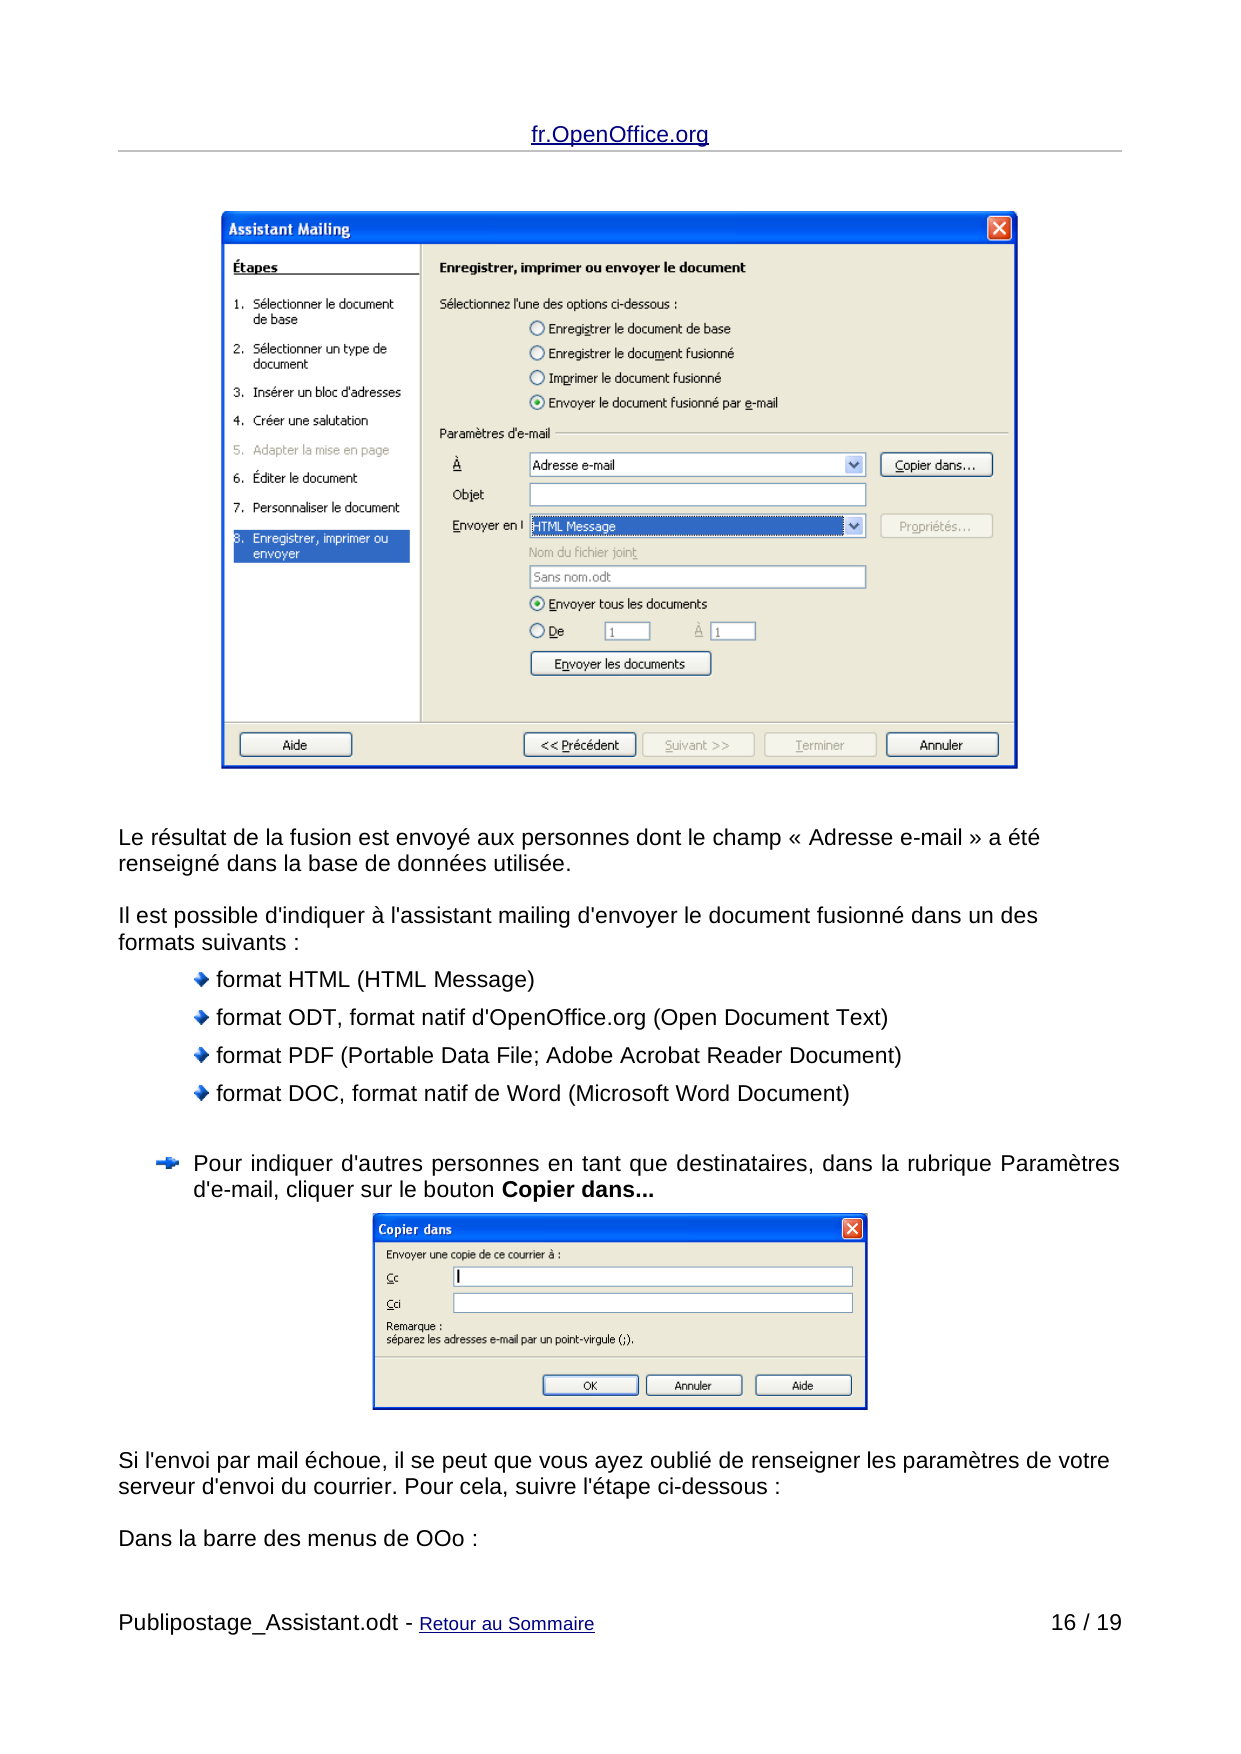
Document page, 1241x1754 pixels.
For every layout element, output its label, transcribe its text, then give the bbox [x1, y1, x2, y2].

list format ODT, format natif d'OpenOffice.org (Open Document Text) [193, 1004, 1122, 1031]
list Pour indiquer d'autres personnes en tant que destinataires, dans la rubrique Paramètres d'e-mail, cliquer sur le bouton Copier dans... [156, 1150, 1122, 1202]
text Le résultat de la fusion est envoyé aux personnes dont le champ « Adresse e-mail » a été renseigné dans la base de données utilisée. [118, 825, 1122, 877]
picture [194, 1085, 209, 1101]
picture [194, 1047, 209, 1063]
list format DOC, format natif de Word (Microsoft Word Document) [193, 1080, 1122, 1106]
picture [221, 211, 1019, 770]
picture [372, 1213, 868, 1410]
text Il est possible d'indiquer à l'assistant mailing d'envoyer le document fusionné dans un des formats suivants : [118, 903, 1122, 955]
text Dans la barre des menus de OOo : [118, 1525, 1122, 1551]
picture [194, 1010, 209, 1025]
list format HTML (HTML Message) [193, 967, 1122, 993]
picture [194, 972, 209, 987]
picture [156, 1157, 179, 1169]
text Si l'envoi par mail échoue, il se peut que vous ayez oublié de renseigner les paramètres de votre serveur d'envoi du courrier. Pour cela, suivre l'étape ci-dessous : [118, 1447, 1122, 1499]
list format PDF (Portable Data File; Adobe Acrobat Reader Document) [193, 1042, 1122, 1068]
